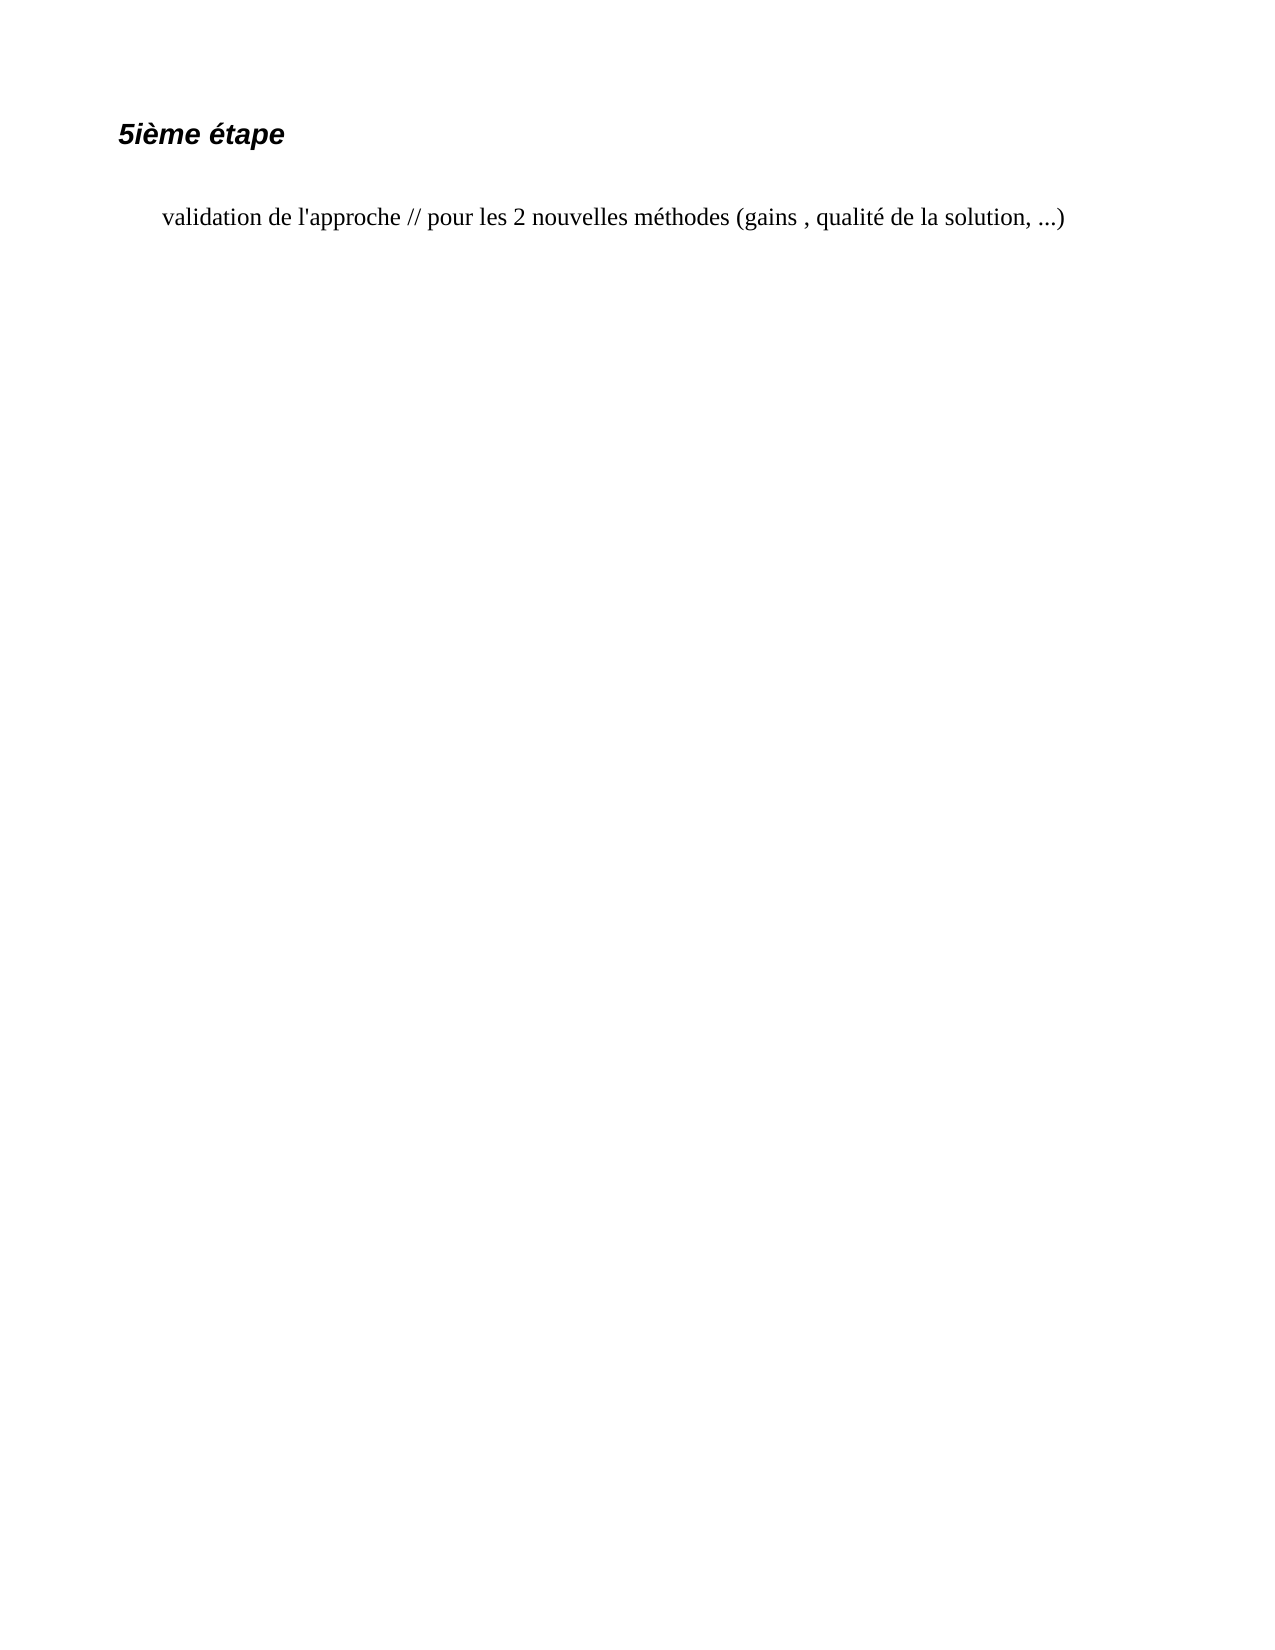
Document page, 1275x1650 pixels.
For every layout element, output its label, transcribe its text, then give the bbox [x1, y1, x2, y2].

text validation de l'approche // pour les 2 nouvelles méthodes (gains , qualité de la solution, ...) [118, 203, 1157, 231]
subtitle 5ième étape [118, 118, 1157, 151]
